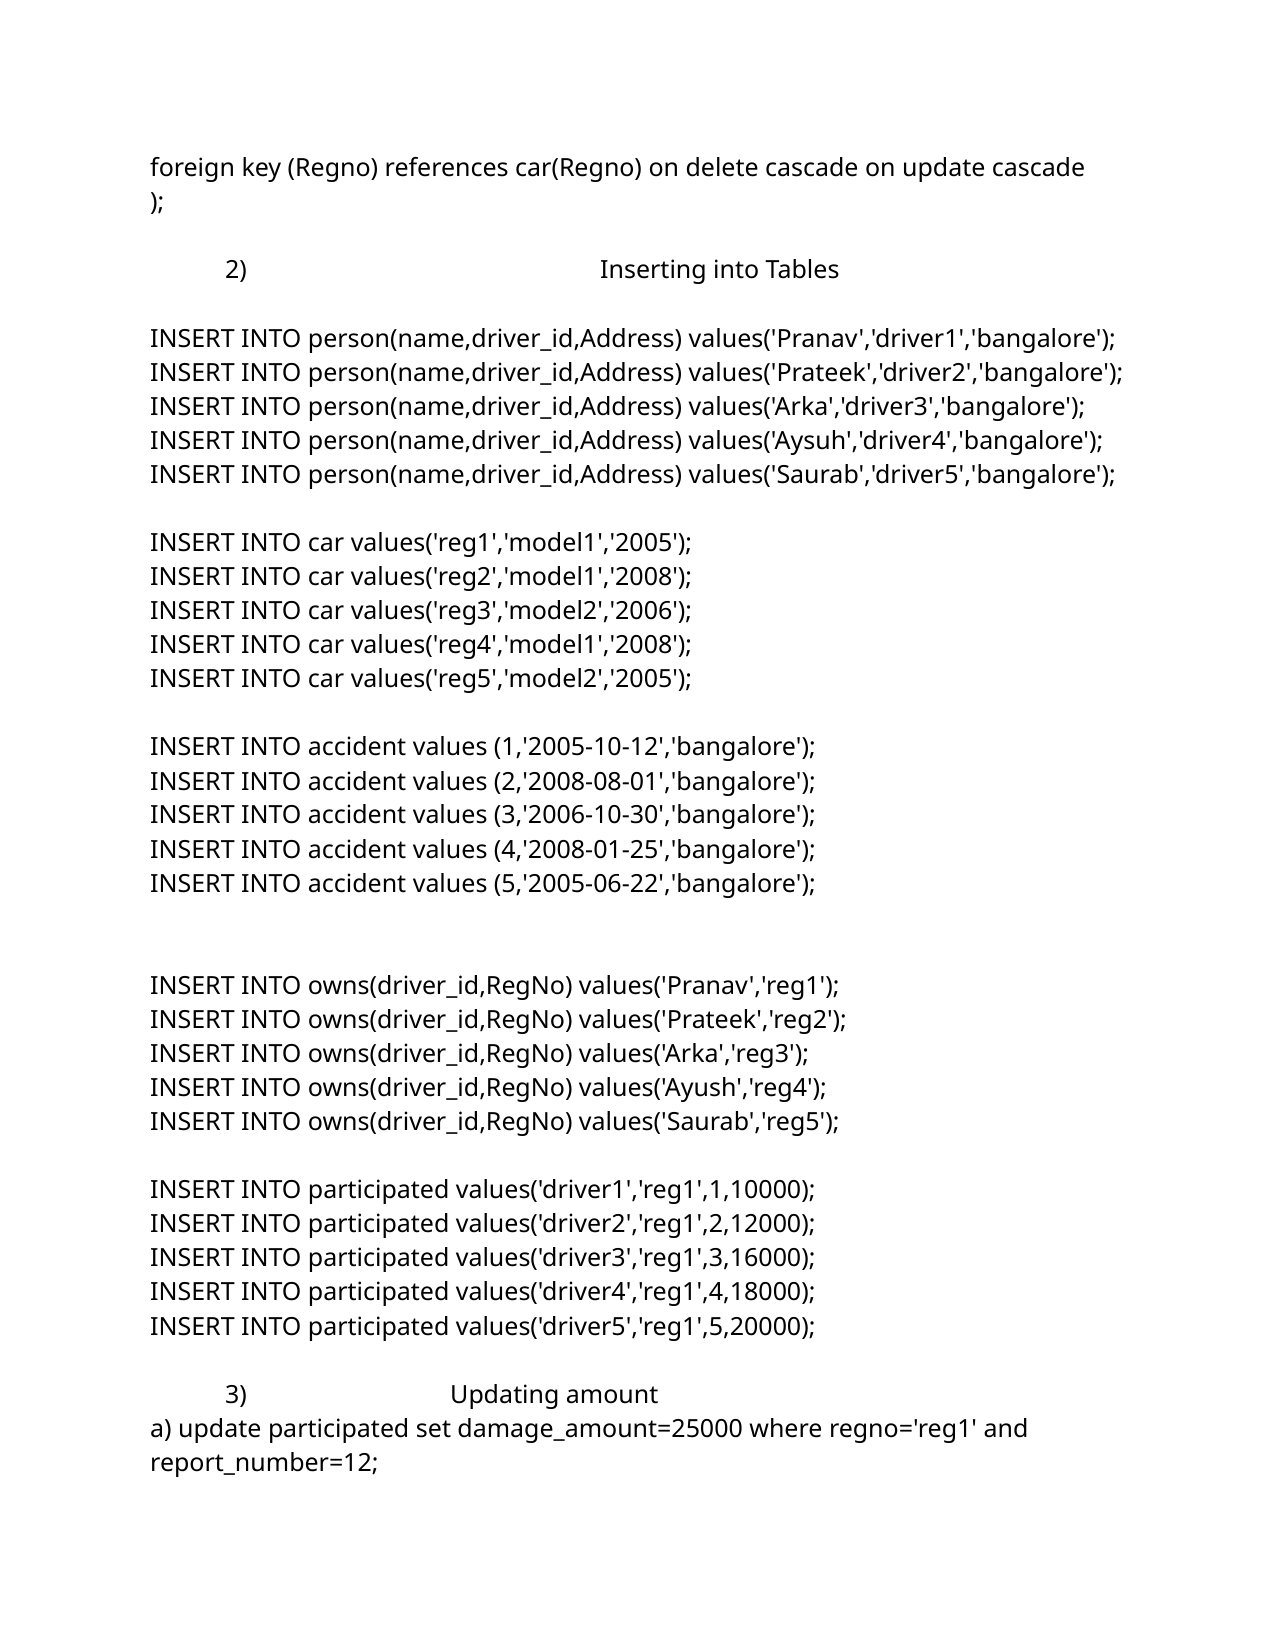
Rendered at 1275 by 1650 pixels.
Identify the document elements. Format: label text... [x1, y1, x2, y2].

text INSERT INTO car values('reg1','model1','2005'); [150, 525, 1125, 559]
text INSERT INTO person(name,driver_id,Address) values('Pranav','driver1','bangalore'); [150, 320, 1125, 354]
text INSERT INTO participated values('driver2','reg1',2,12000); [150, 1206, 1125, 1240]
text INSERT INTO owns(driver_id,RegNo) values('Ayush','reg4'); [150, 1070, 1125, 1104]
text INSERT INTO owns(driver_id,RegNo) values('Prateek','reg2'); [150, 1002, 1125, 1036]
text INSERT INTO accident values (5,'2005-06-22','bangalore'); [150, 865, 1125, 899]
text INSERT INTO person(name,driver_id,Address) values('Aysuh','driver4','bangalore'); [150, 422, 1125, 457]
text INSERT INTO accident values (3,'2006-10-30','bangalore'); [150, 797, 1125, 831]
text INSERT INTO owns(driver_id,RegNo) values('Pranav','reg1'); [150, 967, 1125, 1002]
text INSERT INTO participated values('driver3','reg1',3,16000); [150, 1240, 1125, 1274]
text INSERT INTO person(name,driver_id,Address) values('Arka','driver3','bangalore'); [150, 388, 1125, 422]
text INSERT INTO owns(driver_id,RegNo) values('Saurab','reg5'); [150, 1104, 1125, 1138]
text INSERT INTO participated values('driver1','reg1',1,10000); [150, 1172, 1125, 1206]
text 3) Updating amount [150, 1376, 1125, 1410]
text INSERT INTO participated values('driver5','reg1',5,20000); [150, 1308, 1125, 1342]
text INSERT INTO car values('reg4','model1','2008'); [150, 627, 1125, 661]
text INSERT INTO accident values (1,'2005-10-12','bangalore'); [150, 729, 1125, 763]
text INSERT INTO car values('reg5','model2','2005'); [150, 661, 1125, 695]
text a) update participated set damage_amount=25000 where regno='reg1' and report_number=12; [150, 1410, 1125, 1478]
text INSERT INTO participated values('driver4','reg1',4,18000); [150, 1274, 1125, 1308]
text foreign key (Regno) references car(Regno) on delete cascade on update cascade [150, 150, 1125, 184]
text INSERT INTO accident values (2,'2008-08-01','bangalore'); [150, 763, 1125, 797]
text INSERT INTO person(name,driver_id,Address) values('Saurab','driver5','bangalore'); [150, 457, 1125, 491]
text INSERT INTO person(name,driver_id,Address) values('Prateek','driver2','bangalore'); [150, 354, 1125, 388]
text INSERT INTO accident values (4,'2008-01-25','bangalore'); [150, 831, 1125, 865]
text INSERT INTO car values('reg2','model1','2008'); [150, 559, 1125, 593]
text INSERT INTO owns(driver_id,RegNo) values('Arka','reg3'); [150, 1036, 1125, 1070]
text ); [150, 184, 1125, 218]
text 2) Inserting into Tables [150, 252, 1125, 286]
text INSERT INTO car values('reg3','model2','2006'); [150, 593, 1125, 627]
